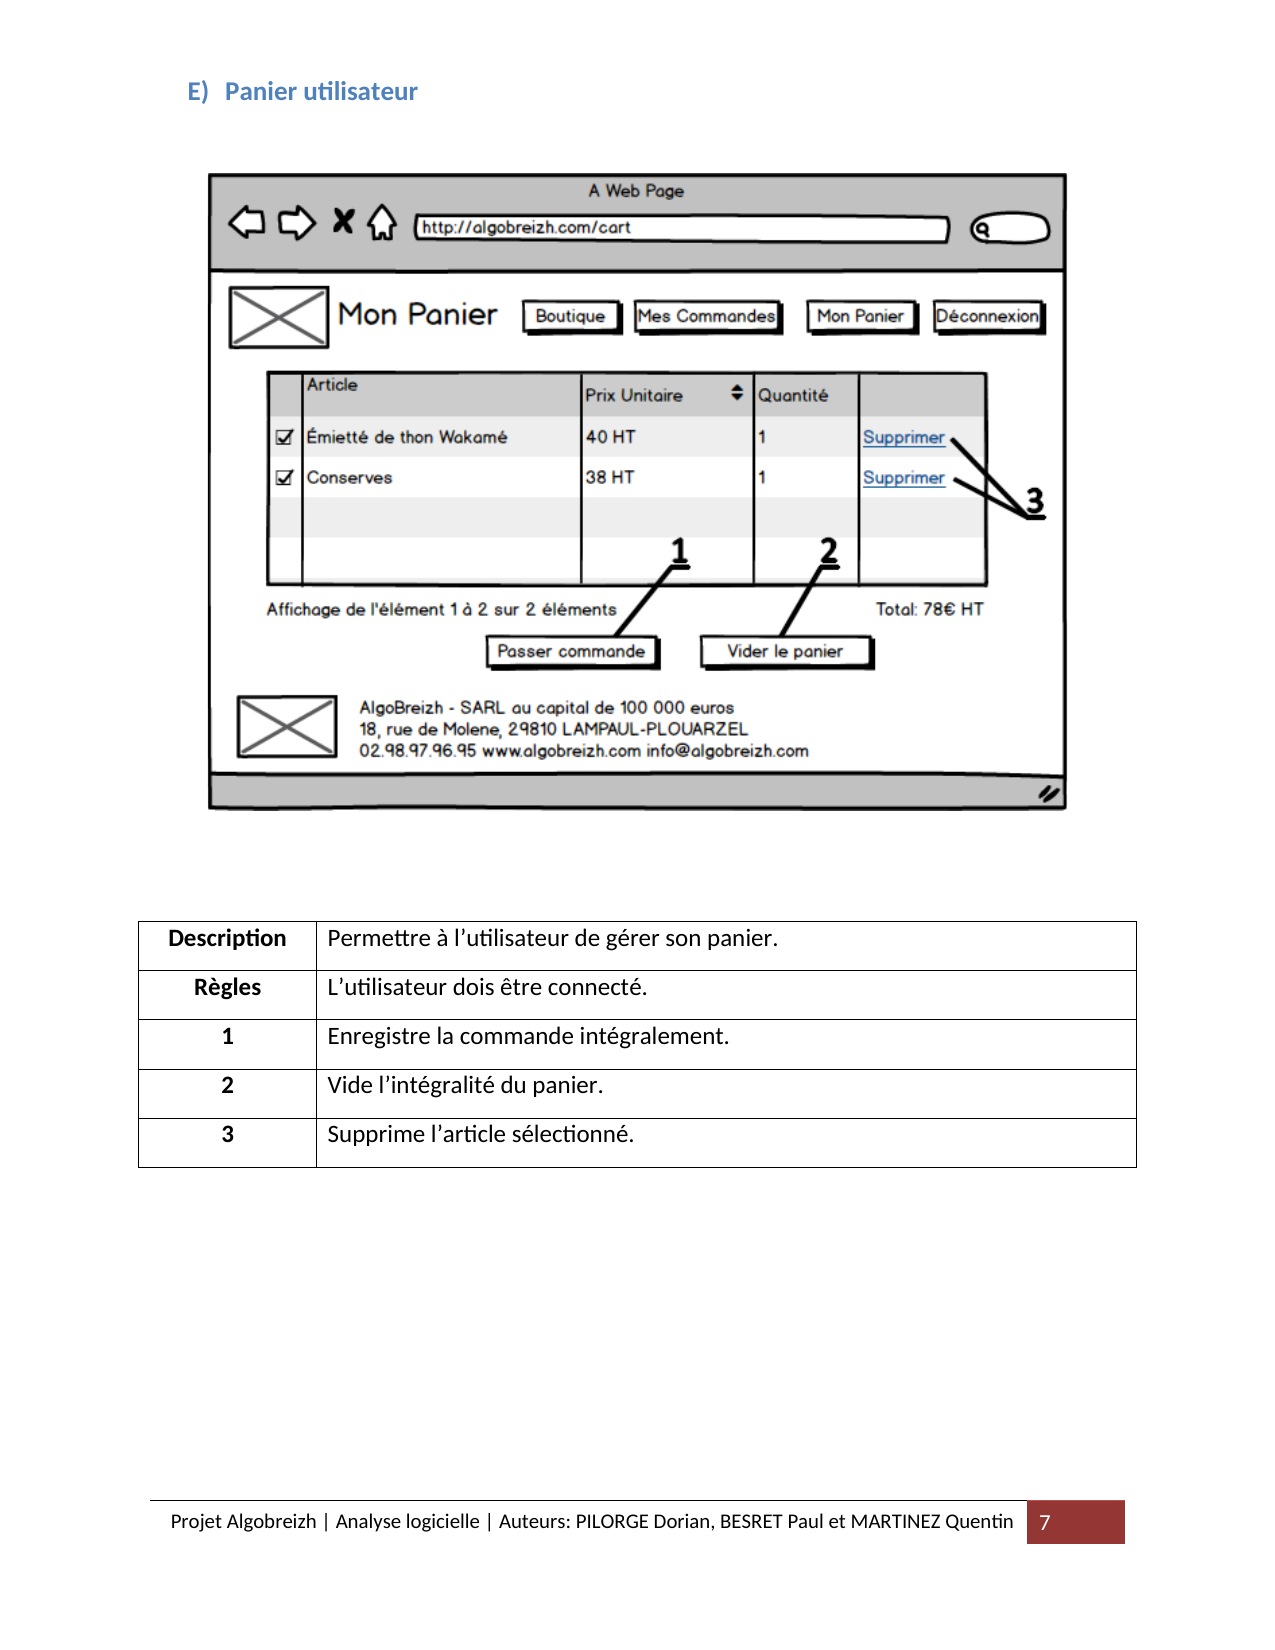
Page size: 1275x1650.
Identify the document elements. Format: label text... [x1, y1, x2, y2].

table_cell 1 [139, 1020, 316, 1068]
table_cell 2 [139, 1070, 316, 1117]
table_cell L’utilisateur dois être connecté. [317, 971, 1136, 1019]
list Panier utilisateur [187, 74, 1125, 107]
table_cell Supprime l’article sélectionné. [317, 1119, 1136, 1167]
table_cell 3 [139, 1119, 316, 1167]
table_header Permettre à l’utilisateur de gérer son panier. [317, 922, 1136, 970]
table_header Description [139, 922, 316, 970]
table_cell Vide l’intégralité du panier. [317, 1070, 1136, 1117]
table_cell Règles [139, 971, 316, 1019]
table_cell Enregistre la commande intégralement. [317, 1020, 1136, 1068]
